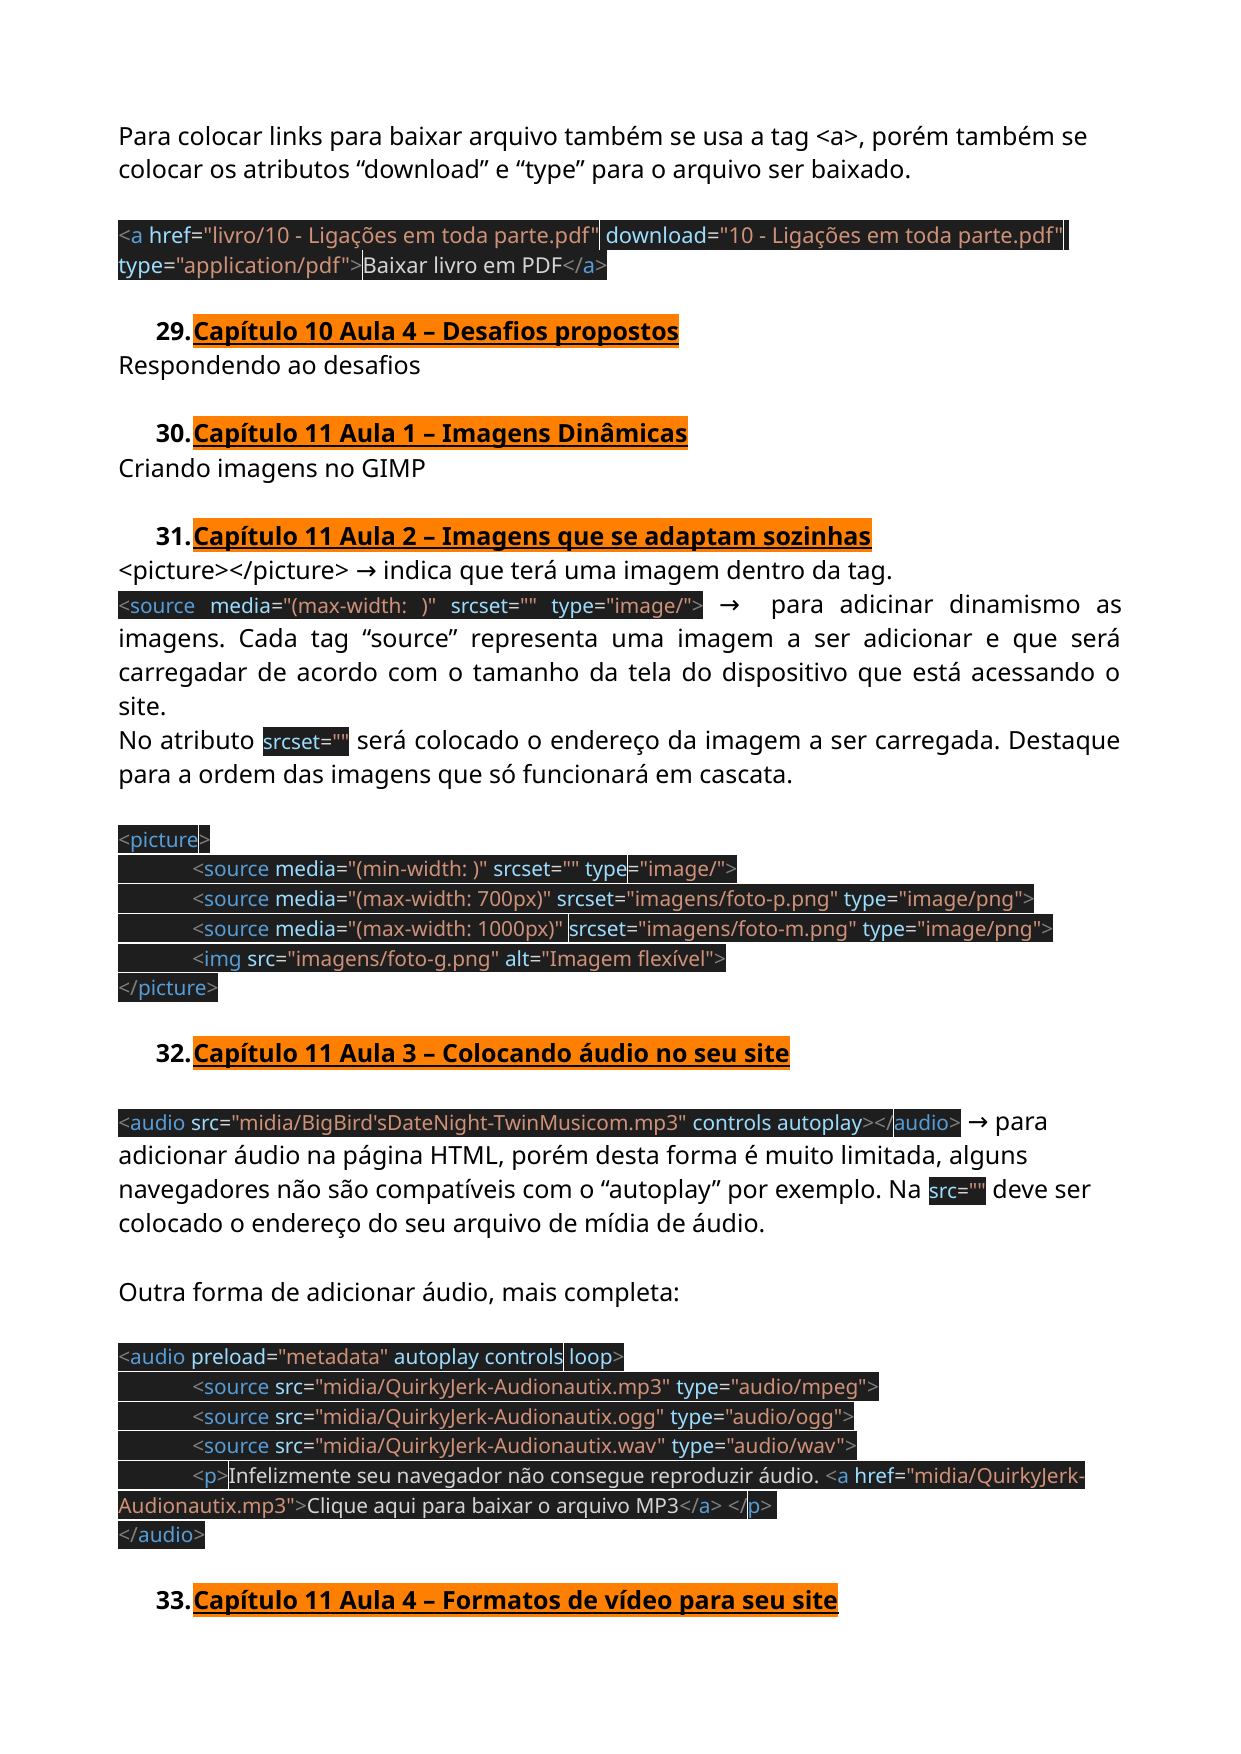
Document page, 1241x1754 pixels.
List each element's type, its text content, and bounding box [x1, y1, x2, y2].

list Capítulo 11 Aula 2 – Imagens que se adaptam sozinhas [156, 518, 1122, 552]
text <source media="(min-width: )" srcset="" type="image/"> [118, 853, 1122, 883]
text Respondendo ao desafios [118, 348, 1122, 382]
text <audio preload="metadata" autoplay controls loop> [118, 1342, 1122, 1371]
text <source src="midia/QuirkyJerk-Audionautix.wav" type="audio/wav"> [118, 1430, 1122, 1460]
list Capítulo 11 Aula 4 – Formatos de vídeo para seu site [156, 1583, 1122, 1617]
list Capítulo 11 Aula 1 – Imagens Dinâmicas [156, 416, 1122, 450]
text <picture></picture> → indica que terá uma imagem dentro da tag. [118, 552, 1122, 586]
text <source src="midia/QuirkyJerk-Audionautix.mp3" type="audio/mpeg"> [118, 1371, 1122, 1401]
text <img src="imagens/foto-g.png" alt="Imagem flexível"> [118, 942, 1122, 972]
text </audio> [118, 1519, 1122, 1549]
text <source media="(max-width: )" srcset="" type="image/"> → para adicinar dinamismo as imagens. Cada tag “source” representa uma imagem a ser adicionar e que será carregadar de acordo com o tamanho da tela do dispositivo que está acessando o site. [118, 586, 1122, 723]
list Capítulo 11 Aula 3 – Colocando áudio no seu site [156, 1036, 1122, 1070]
text Criando imagens no GIMP [118, 450, 1122, 484]
text Para colocar links para baixar arquivo também se usa a tag <a>, porém também se colocar os atributos “download” e “type” para o arquivo ser baixado. [118, 118, 1122, 186]
list Capítulo 10 Aula 4 – Desafios propostos [156, 314, 1122, 348]
text <source src="midia/QuirkyJerk-Audionautix.ogg" type="audio/ogg"> [118, 1401, 1122, 1430]
text Outra forma de adicionar áudio, mais completa: [118, 1274, 1122, 1308]
text <audio src="midia/BigBird'sDateNight-TwinMusicom.mp3" controls autoplay></audio> → para adicionar áudio na página HTML, porém desta forma é muito limitada, alguns navegadores não são compatíveis com o “autoplay” por exemplo. Na src="" deve ser colocado o endereço do seu arquivo de mídia de áudio. [118, 1104, 1122, 1240]
text </picture> [118, 972, 1122, 1002]
text <picture> [118, 825, 1122, 853]
text No atributo srcset="" será colocado o endereço da imagem a ser carregada. Destaque para a ordem das imagens que só funcionará em cascata. [118, 723, 1122, 791]
text <source media="(max-width: 700px)" srcset="imagens/foto-p.png" type="image/png"> [118, 883, 1122, 913]
text <p>Infelizmente seu navegador não consegue reproduzir áudio. <a href="midia/QuirkyJerk-Audionautix.mp3">Clique aqui para baixar o arquivo MP3</a> </p> [118, 1460, 1122, 1519]
text <a href="livro/10 - Ligações em toda parte.pdf" download="10 - Ligações em toda parte.pdf" type="application/pdf">Baixar livro em PDF</a> [118, 220, 1122, 280]
text <source media="(max-width: 1000px)" srcset="imagens/foto-m.png" type="image/png"> [118, 913, 1122, 942]
